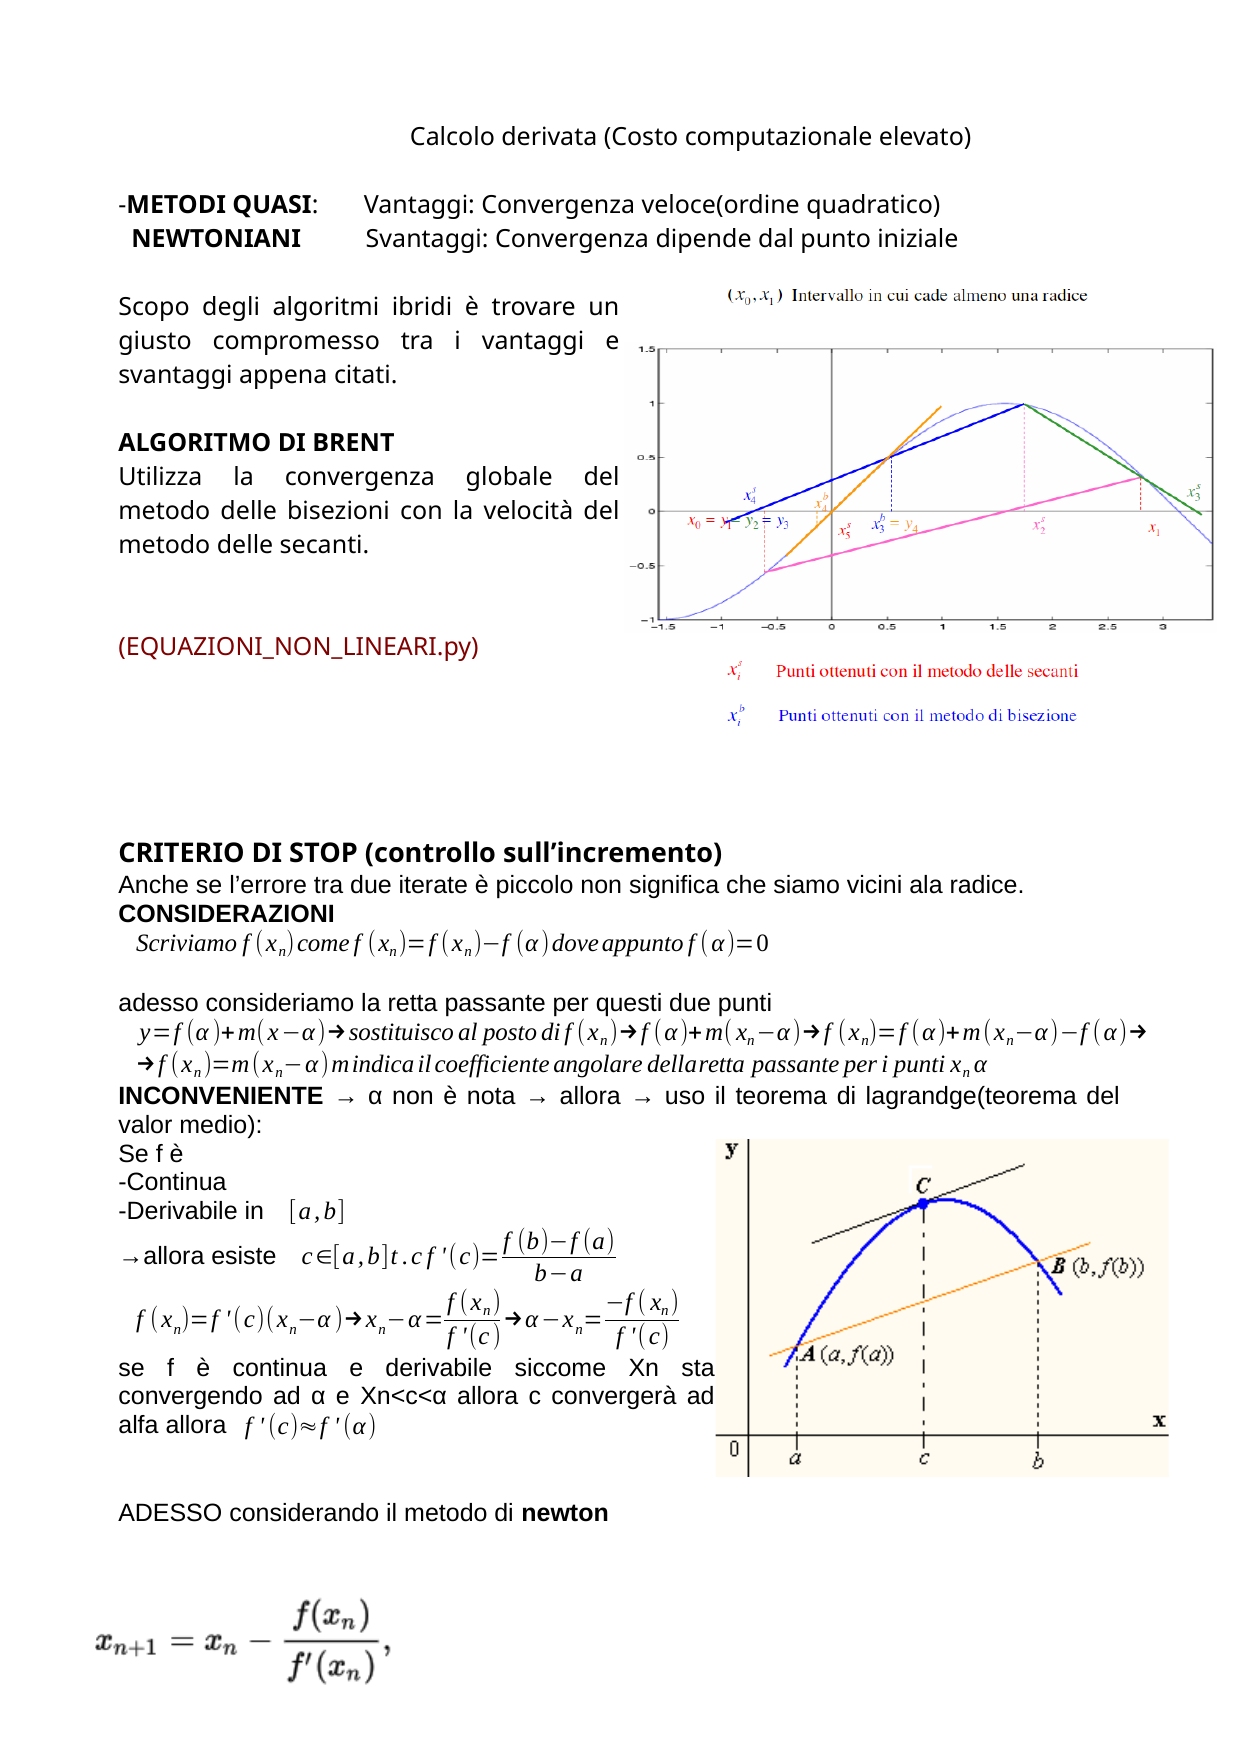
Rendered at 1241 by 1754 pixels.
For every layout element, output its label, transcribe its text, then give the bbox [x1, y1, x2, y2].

text Anche se l’errore tra due iterate è piccolo non significa che siamo vicini ala radice. [118, 870, 1122, 899]
picture [95, 1595, 392, 1688]
text Scopo degli algoritmi ibridi è trovare un giusto compromesso tra i vantaggi e svantaggi appena citati. [118, 288, 1122, 391]
text ADESSO considerando il metodo di newton [118, 1498, 1122, 1527]
picture [715, 1139, 1169, 1477]
text -METODI QUASI: Vantaggi: Convergenza veloce(ordine quadratico) [118, 186, 1122, 220]
picture [1112, 289, 1240, 739]
text Calcolo derivata (Costo computazionale elevato) [118, 118, 1122, 152]
text ALGORITMO DI BRENT [118, 425, 1112, 459]
text -Derivabile in [118, 1196, 715, 1226]
text Utilizza la convergenza globale del metodo delle bisezioni con la velocità del metodo delle secanti. [118, 459, 1112, 561]
text CONSIDERAZIONI [118, 899, 1122, 928]
text NEWTONIANI Svantaggi: Convergenza dipende dal punto iniziale [118, 220, 1122, 254]
text adesso consideriamo la retta passante per questi due punti [118, 988, 1122, 1017]
text CRITERIO DI STOP (controllo sull’incremento) [118, 833, 1122, 870]
text →allora esiste [118, 1226, 715, 1287]
text Se f è [118, 1138, 1122, 1167]
text (EQUAZIONI_NON_LINEARI.py) [118, 629, 1112, 663]
text INCONVENIENTE → α non è nota → allora → uso il teorema di lagrandge(teorema del valor medio): [118, 1081, 1122, 1138]
text -Continua [118, 1167, 715, 1196]
text se f è continua e derivabile siccome Xn sta convergendo ad α e Xn<c<α allora c convergerà ad alfa allora [118, 1353, 715, 1441]
